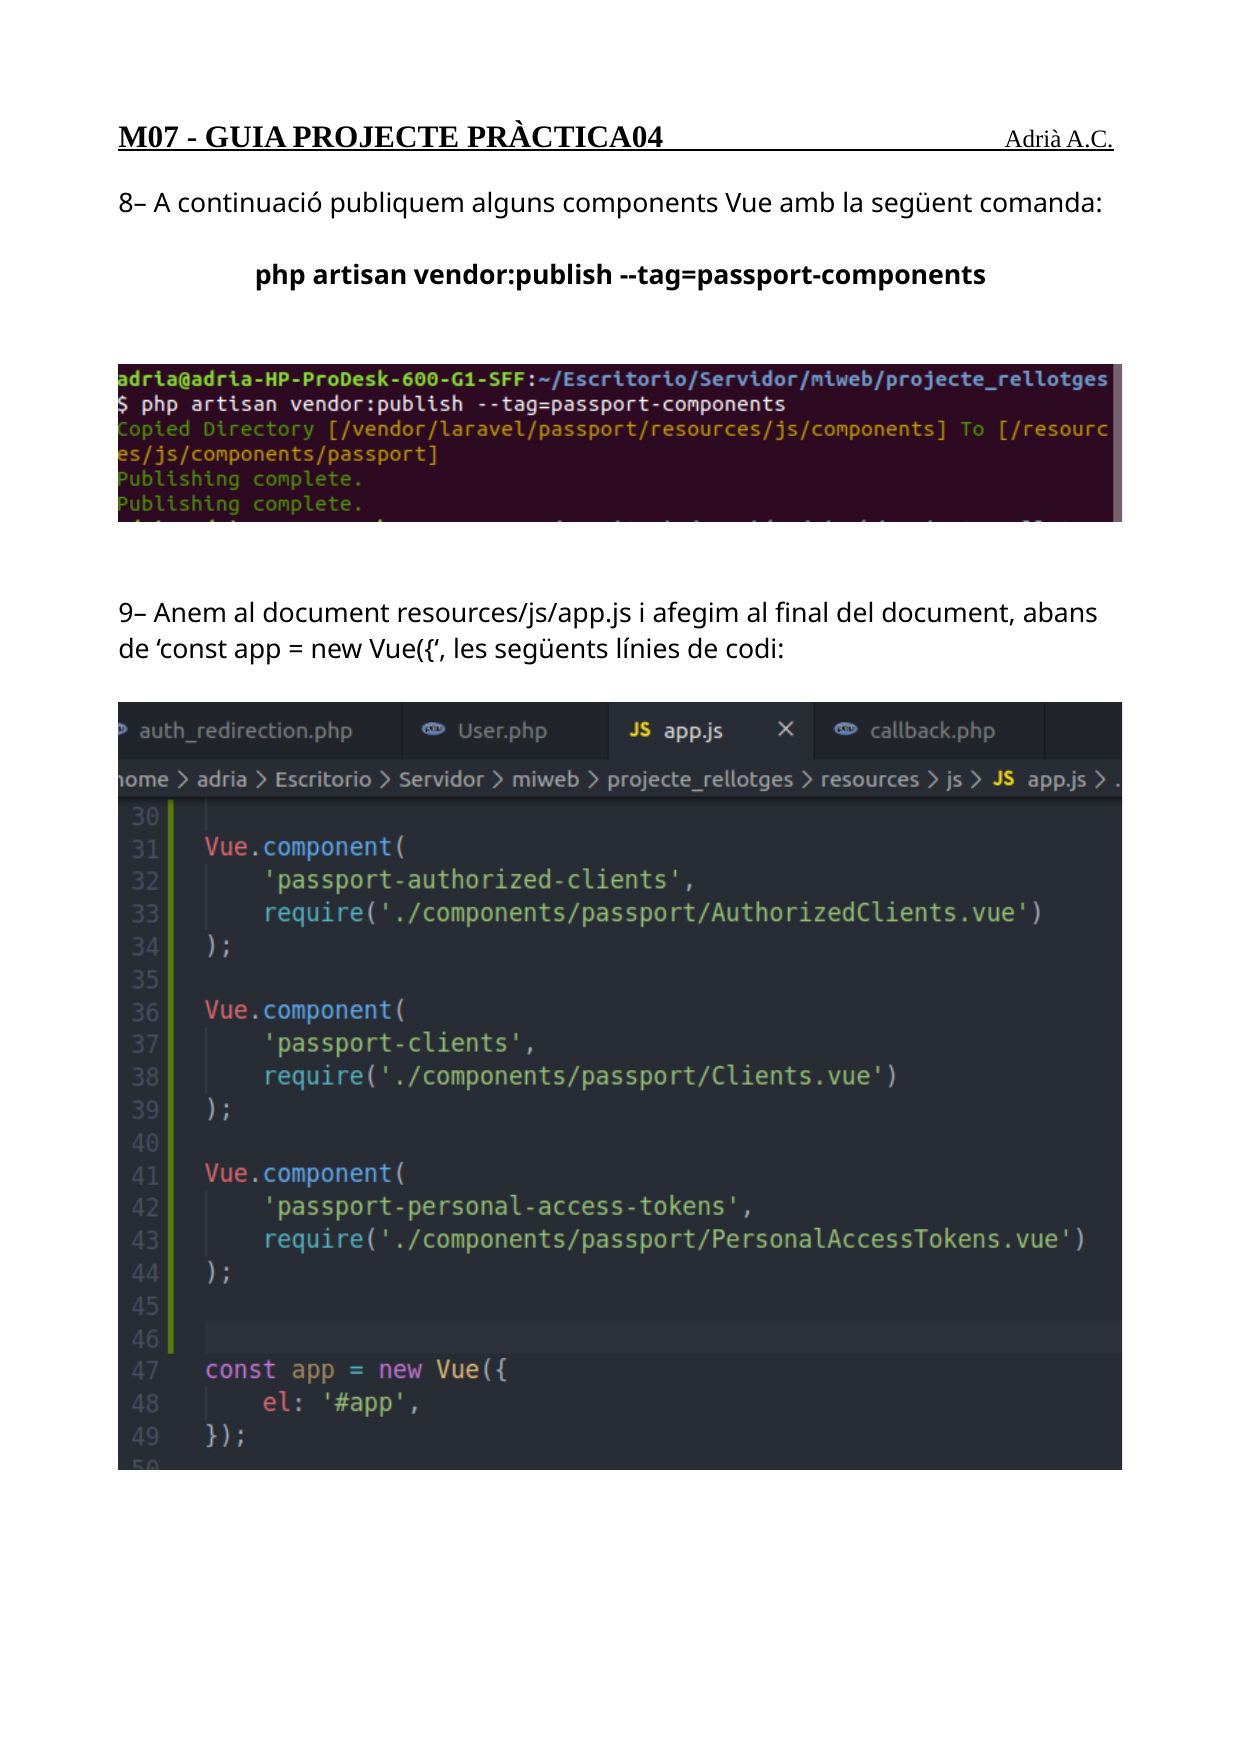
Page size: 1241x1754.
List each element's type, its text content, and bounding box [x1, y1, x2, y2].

picture [118, 702, 1123, 1470]
picture [118, 364, 1123, 522]
text 8– A continuació publiquem alguns components Vue amb la següent comanda: [118, 183, 1122, 220]
text 9– Anem al document resources/js/app.js i afegim al final del document, abans de ‘const app = new Vue({‘, les següents línies de codi: [118, 593, 1122, 666]
text php artisan vendor:publish --tag=passport-components [118, 256, 1122, 292]
